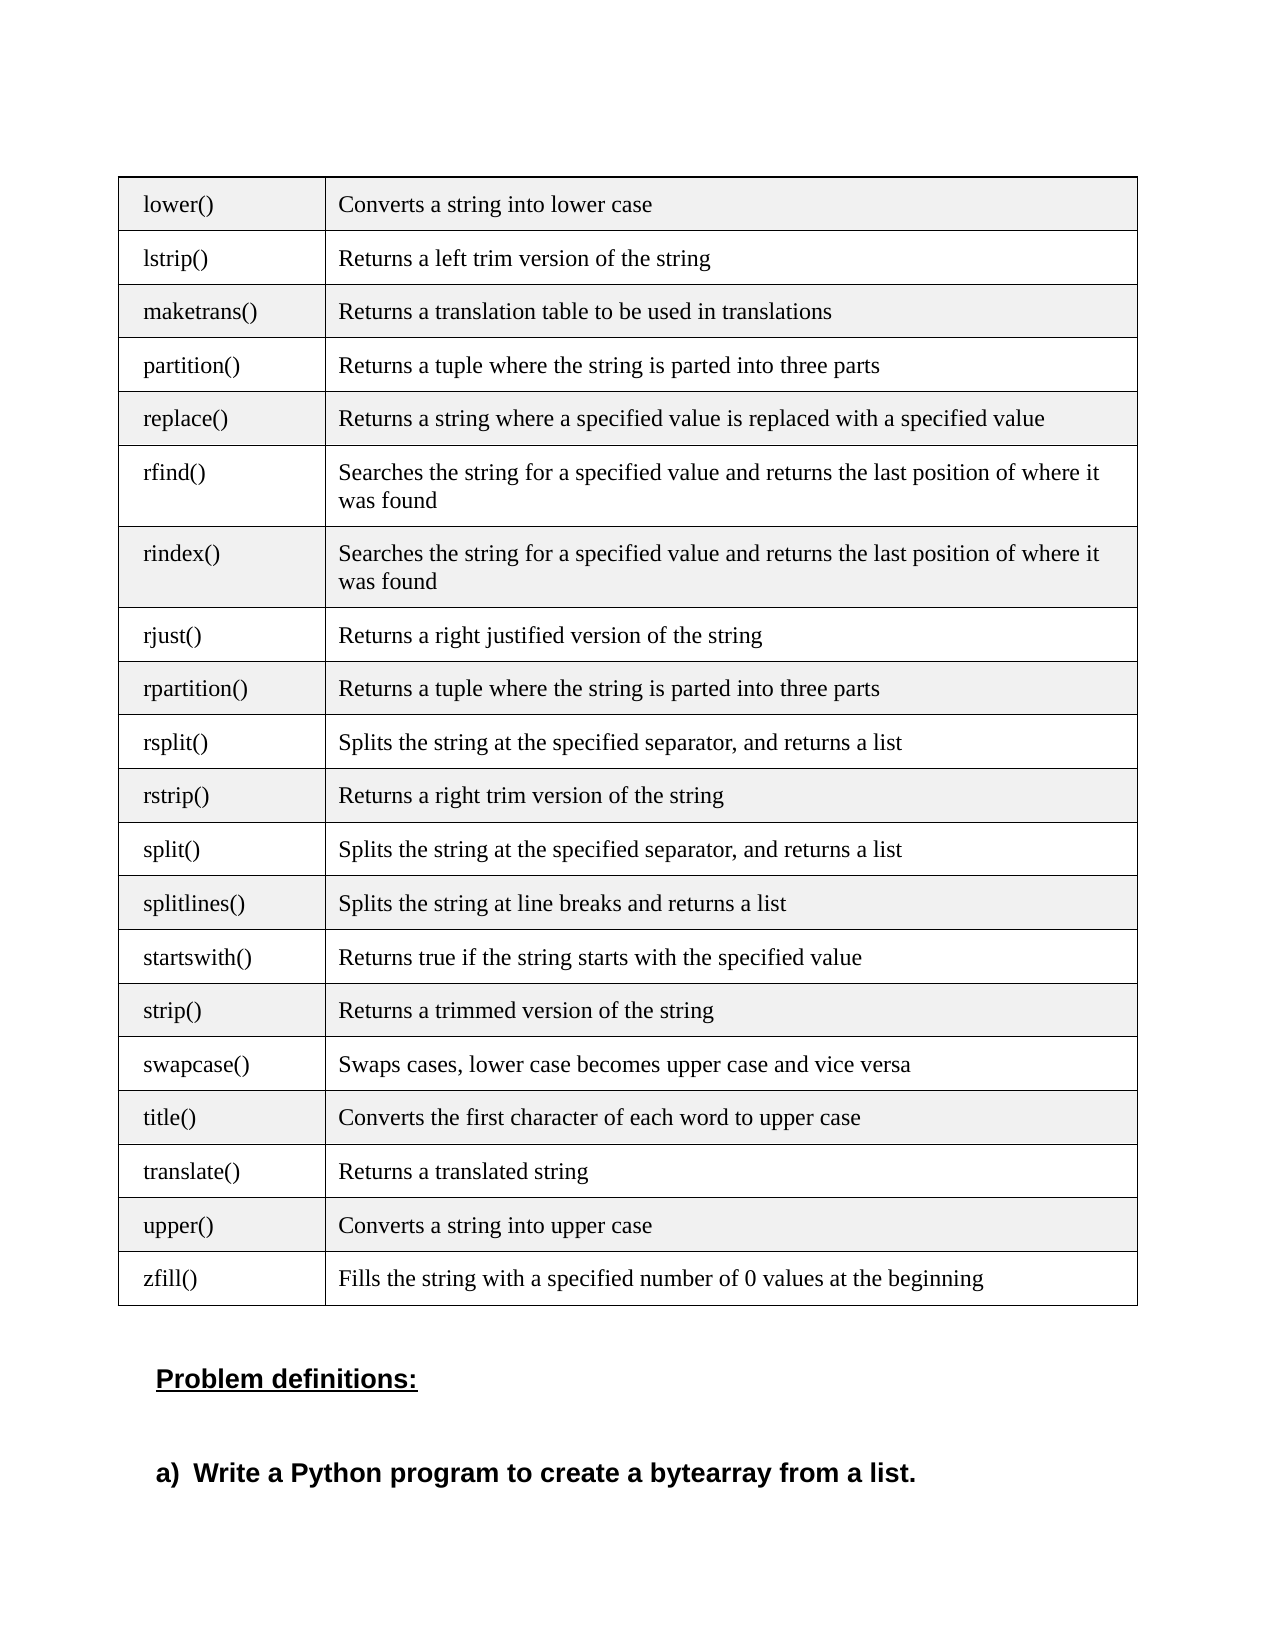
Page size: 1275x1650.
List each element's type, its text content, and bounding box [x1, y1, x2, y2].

table_cell Converts a string into lower case [326, 178, 1137, 230]
table_cell Returns a left trim version of the string [326, 231, 1137, 284]
table_cell split() [119, 823, 325, 875]
table_cell Splits the string at the specified separator, and returns a list [326, 715, 1137, 768]
table_cell swapcase() [119, 1037, 325, 1090]
table_cell title() [119, 1091, 325, 1143]
table_cell Converts the first character of each word to upper case [326, 1091, 1137, 1143]
table_cell rfind() [119, 446, 325, 526]
table_cell strip() [119, 984, 325, 1036]
table_cell rjust() [119, 608, 325, 661]
table_cell Returns a trimmed version of the string [326, 984, 1137, 1036]
table_cell lower() [119, 178, 325, 230]
table_cell Returns a translation table to be used in translations [326, 285, 1137, 337]
table_cell Returns a string where a specified value is replaced with a specified value [326, 392, 1137, 444]
table_cell splitlines() [119, 876, 325, 929]
table_cell rpartition() [119, 662, 325, 714]
table_cell zfill() [119, 1252, 325, 1304]
table_cell Splits the string at the specified separator, and returns a list [326, 823, 1137, 875]
table_cell rstrip() [119, 769, 325, 822]
table_cell startswith() [119, 930, 325, 983]
table_cell Returns a right trim version of the string [326, 769, 1137, 822]
table_cell Splits the string at line breaks and returns a list [326, 876, 1137, 929]
table_cell replace() [119, 392, 325, 444]
table_cell rsplit() [119, 715, 325, 768]
table_cell rindex() [119, 527, 325, 607]
table_cell maketrans() [119, 285, 325, 337]
table_cell Returns a tuple where the string is parted into three parts [326, 662, 1137, 714]
table_cell Fills the string with a specified number of 0 values at the beginning [326, 1252, 1137, 1304]
table_cell lstrip() [119, 231, 325, 284]
table_cell upper() [119, 1198, 325, 1251]
text Problem definitions: [156, 1363, 1157, 1394]
table_cell Returns a tuple where the string is parted into three parts [326, 338, 1137, 391]
table_cell Returns true if the string starts with the specified value [326, 930, 1137, 983]
subtitle Write a Python program to create a bytearray from a list. [156, 1457, 1157, 1488]
table_cell partition() [119, 338, 325, 391]
table_cell Returns a right justified version of the string [326, 608, 1137, 661]
table_cell Converts a string into upper case [326, 1198, 1137, 1251]
table_cell translate() [119, 1145, 325, 1197]
table_cell Searches the string for a specified value and returns the last position of where it was found [326, 446, 1137, 526]
table_cell Searches the string for a specified value and returns the last position of where it was found [326, 527, 1137, 607]
table_cell Returns a translated string [326, 1145, 1137, 1197]
table_cell Swaps cases, lower case becomes upper case and vice versa [326, 1037, 1137, 1090]
